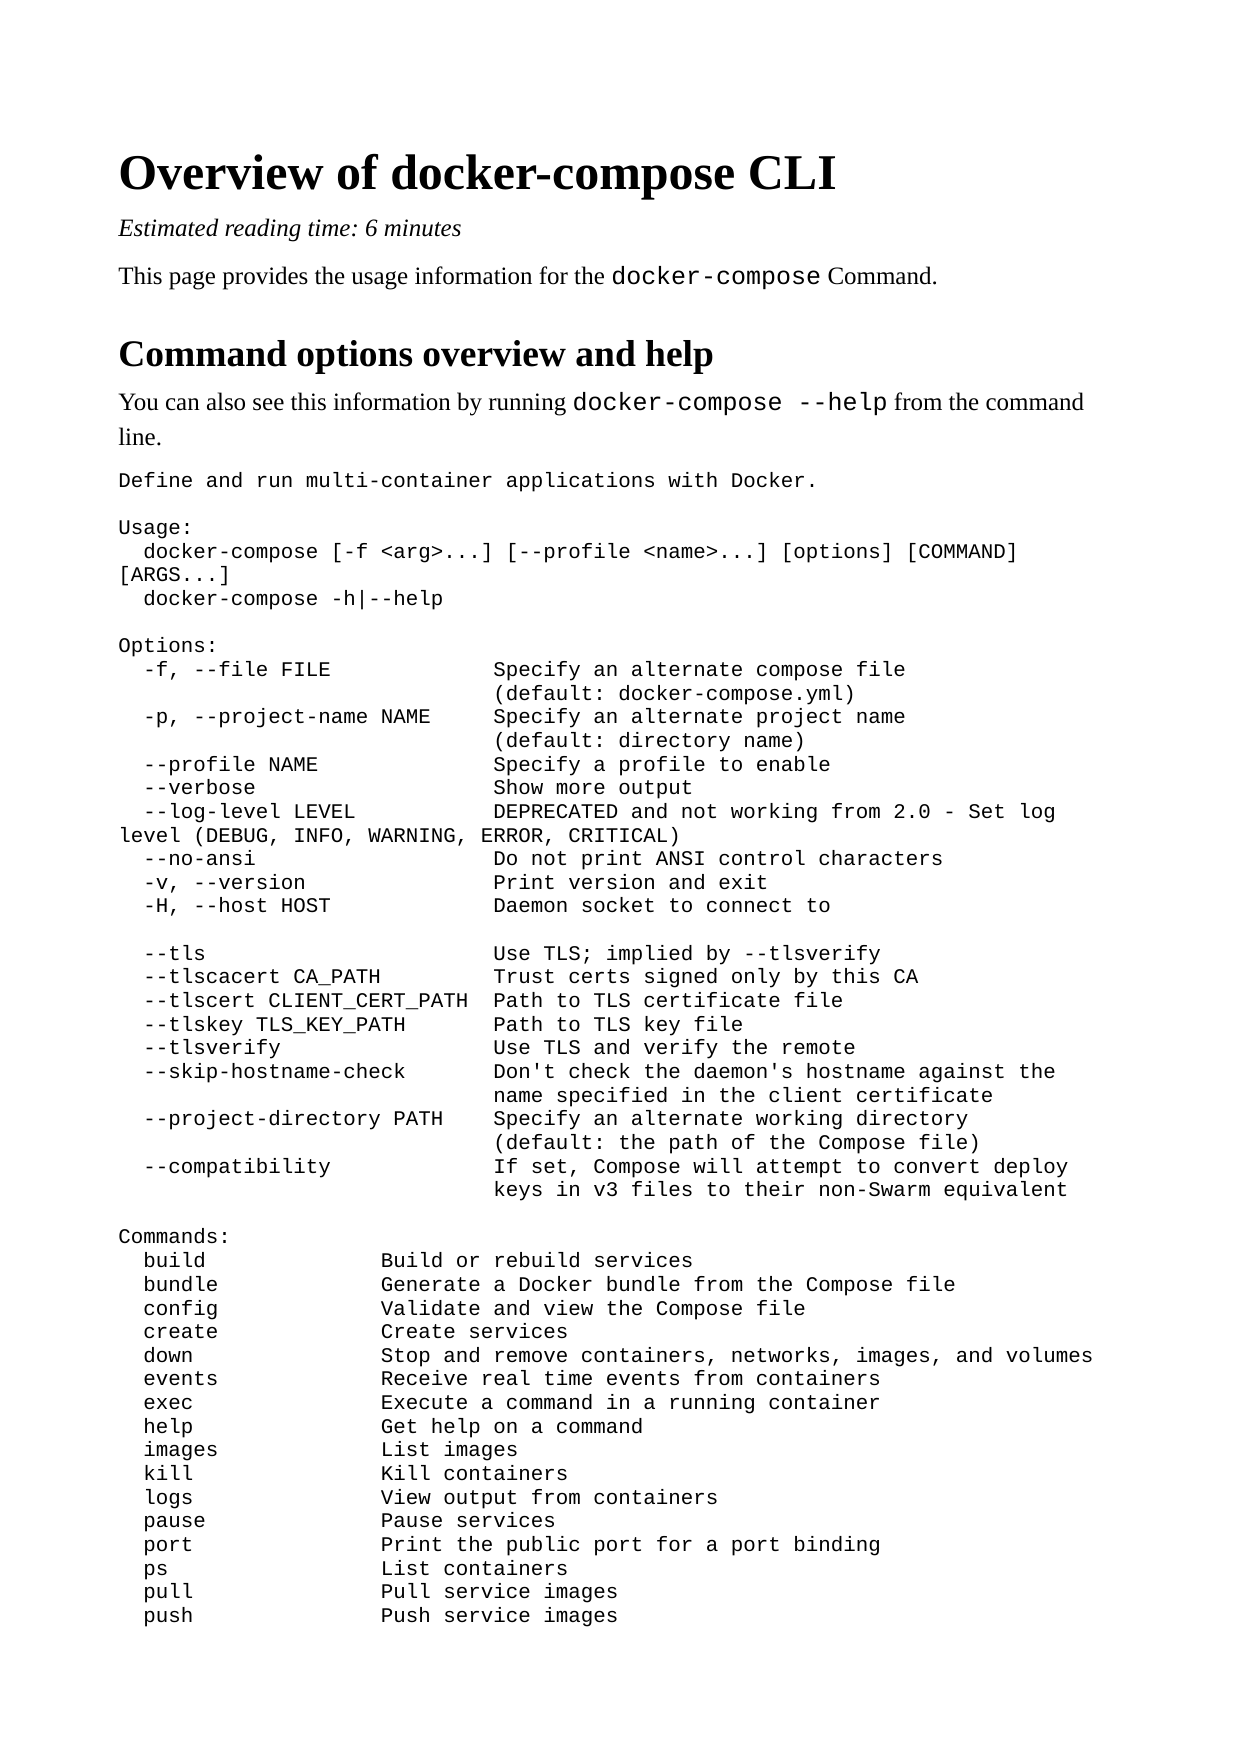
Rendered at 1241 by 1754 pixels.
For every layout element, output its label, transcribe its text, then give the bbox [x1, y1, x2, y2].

text docker-compose [-f <arg>...] [--profile <name>...] [options] [COMMAND] [ARGS...] [118, 541, 1122, 588]
text -f, --file FILE Specify an alternate compose file [118, 659, 1122, 683]
text create Create services [118, 1321, 1122, 1345]
text --no-ansi Do not print ANSI control characters [118, 848, 1122, 872]
text push Push service images [118, 1605, 1122, 1628]
text --compatibility If set, Compose will attempt to convert deploy [118, 1156, 1122, 1179]
text bundle Generate a Docker bundle from the Compose file [118, 1274, 1122, 1297]
text config Validate and view the Compose file [118, 1297, 1122, 1321]
text images List images [118, 1439, 1122, 1463]
text --profile NAME Specify a profile to enable [118, 754, 1122, 777]
text pause Pause services [118, 1510, 1122, 1534]
text --project-directory PATH Specify an alternate working directory [118, 1108, 1122, 1132]
text pull Pull service images [118, 1581, 1122, 1605]
text kill Kill containers [118, 1463, 1122, 1487]
text --tlsverify Use TLS and verify the remote [118, 1037, 1122, 1061]
text name specified in the client certificate [118, 1085, 1122, 1108]
text port Print the public port for a port binding [118, 1534, 1122, 1558]
text --skip-hostname-check Don't check the daemon's hostname against the [118, 1061, 1122, 1085]
text exec Execute a command in a running container [118, 1392, 1122, 1416]
text --tlscert CLIENT_CERT_PATH Path to TLS certificate file [118, 990, 1122, 1014]
text keys in v3 files to their non-Swarm equivalent [118, 1179, 1122, 1203]
text --tlscacert CA_PATH Trust certs signed only by this CA [118, 966, 1122, 990]
text Define and run multi-container applications with Docker. [118, 470, 1122, 493]
text --tls Use TLS; implied by --tlsverify [118, 943, 1122, 966]
text (default: docker-compose.yml) [118, 683, 1122, 706]
text build Build or rebuild services [118, 1250, 1122, 1274]
text -p, --project-name NAME Specify an alternate project name [118, 706, 1122, 730]
text Commands: [118, 1227, 1122, 1250]
text ps List containers [118, 1558, 1122, 1581]
text --verbose Show more output [118, 777, 1122, 801]
text --log-level LEVEL DEPRECATED and not working from 2.0 - Set log level (DEBUG, INFO, WARNING, ERROR, CRITICAL) [118, 801, 1122, 848]
text --tlskey TLS_KEY_PATH Path to TLS key file [118, 1014, 1122, 1037]
subtitle Command options overview and help [118, 332, 1122, 375]
text This page provides the usage information for the docker-compose Command. [118, 261, 1122, 292]
text events Receive real time events from containers [118, 1368, 1122, 1392]
text down Stop and remove containers, networks, images, and volumes [118, 1345, 1122, 1368]
text -v, --version Print version and exit [118, 872, 1122, 896]
text -H, --host HOST Daemon socket to connect to [118, 896, 1122, 919]
text help Get help on a command [118, 1416, 1122, 1439]
text You can also see this information by running docker-compose --help from the command line. [118, 387, 1122, 451]
text Estimated reading time: 6 minutes [118, 213, 1122, 242]
text (default: the path of the Compose file) [118, 1132, 1122, 1156]
text (default: directory name) [118, 730, 1122, 754]
text logs View output from containers [118, 1487, 1122, 1510]
text Usage: [118, 517, 1122, 541]
subtitle Overview of docker-compose CLI [118, 143, 1122, 201]
text docker-compose -h|--help [118, 588, 1122, 612]
text Options: [118, 635, 1122, 659]
